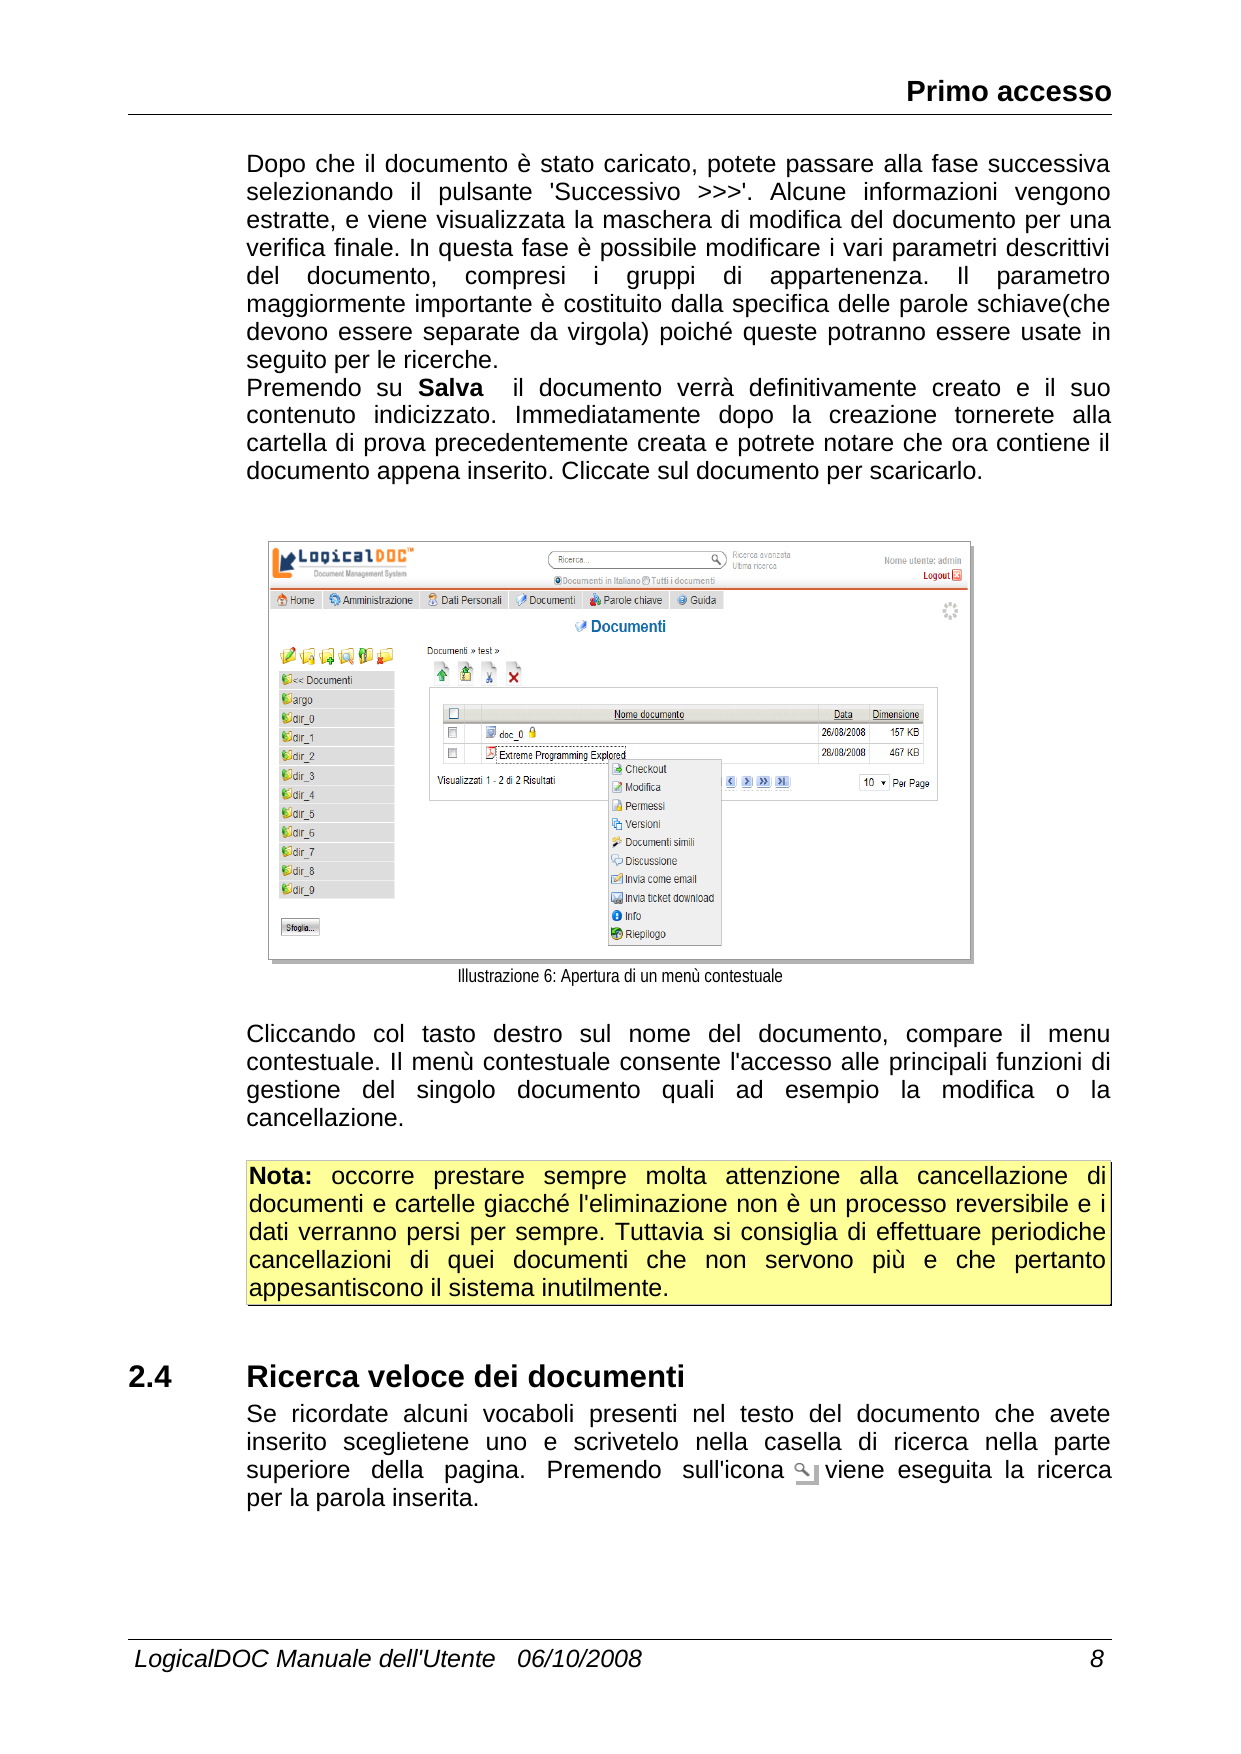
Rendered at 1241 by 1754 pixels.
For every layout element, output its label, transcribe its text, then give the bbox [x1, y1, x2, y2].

text Nota: occorre prestare sempre molta attenzione alla cancellazione di documenti e cartelle giacché l'eliminazione non è un processo reversibile e i dati verranno persi per sempre. Tuttavia si consiglia di effettuare periodiche cancellazioni di quei documenti che non servono più e che pertanto appesantiscono il sistema inutilmente. [247, 1161, 1110, 1304]
picture [270, 544, 968, 957]
text Cliccando col tasto destro sul nome del documento, compare il menu contestuale. Il menù contestuale consente l'accesso alle principali funzioni di gestione del singolo documento quali ad esempio la modifica o la cancellazione. [246, 485, 1112, 1132]
text Illustrazione 6: Apertura di un menù contestuale [267, 959, 973, 987]
text Premendo su Salva il documento verrà definitivamente creato e il suo contenuto indicizzato. Immediatamente dopo la creazione tornerete alla cartella di prova precedentemente creata e potrete notare che ora contiene il documento appena inserito. Cliccate sul documento per scaricarlo. [246, 373, 1112, 485]
subtitle Ricerca veloce dei documenti [128, 1359, 1112, 1394]
text Dopo che il documento è stato caricato, potete passare alla fase successiva selezionando il pulsante 'Successivo >>>'. Alcune informazioni vengono estratte, e viene visualizzata la maschera di modifica del documento per una verifica finale. In questa fase è possibile modificare i vari parametri descrittivi del documento, compresi i gruppi di appartenenza. Il parametro maggiormente importante è costituito dalla specifica delle parole schiave(che devono essere separate da virgola) poiché queste potranno essere usate in seguito per le ricerche. [246, 150, 1112, 373]
text Se ricordate alcuni vocaboli presenti nel testo del documento che avete inserito sceglietene uno e scrivetelo nella casella di ricerca nella parte superiore della pagina. Premendo sull'icona viene eseguita la ricerca per la parola inserita. [246, 1400, 1112, 1512]
